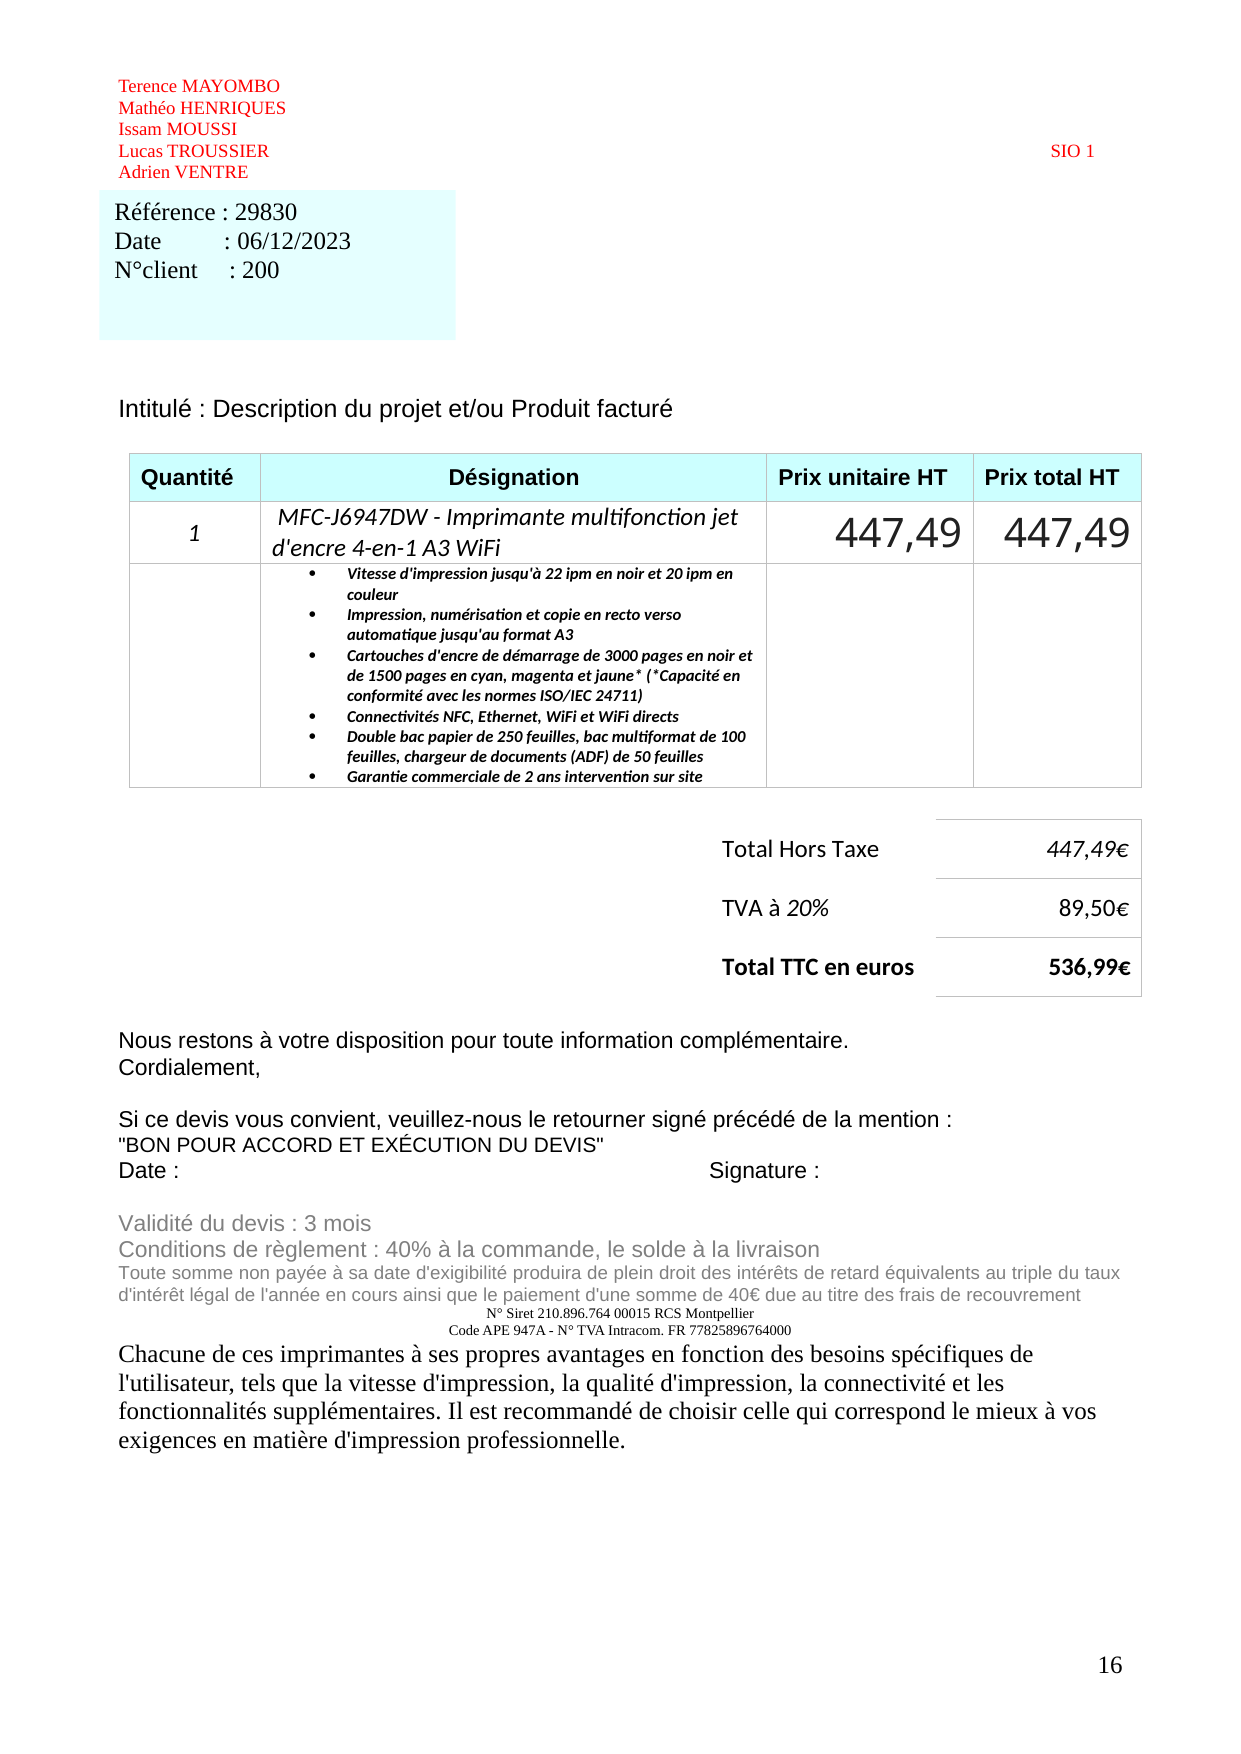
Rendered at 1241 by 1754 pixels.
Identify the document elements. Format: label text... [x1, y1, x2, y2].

text Validité du devis : 3 mois [118, 1209, 1122, 1236]
table_cell [130, 564, 260, 787]
table_cell [767, 564, 973, 787]
table_header 447,49€ [936, 820, 1141, 878]
table_cell Total TTC en euros [711, 937, 936, 996]
text Intitulé : Description du projet et/ou Produit facturé [118, 394, 1122, 423]
table_header Quantité [130, 454, 260, 501]
text N° Siret 210.896.764 00015 RCS Montpellier [118, 1305, 1122, 1322]
text Conditions de règlement : 40% à la commande, le solde à la livraison [118, 1236, 1122, 1262]
table_cell MFC-J6947DW - Imprimante multifonction jet d'encre 4-en-1 A3 WiFi [261, 502, 766, 563]
table_cell 536,99€ [936, 938, 1141, 996]
text "BON POUR ACCORD ET EXÉCUTION DU DEVIS" [118, 1133, 1122, 1157]
table_header Désignation [261, 454, 766, 501]
table_cell 1 [130, 502, 260, 563]
table_cell 447,49 [974, 502, 1141, 563]
table_cell [974, 564, 1141, 787]
text Cordialement, [118, 1054, 1122, 1080]
table_cell 89,50€ [936, 879, 1141, 937]
text Date : Signature : [118, 1157, 1122, 1183]
text Toute somme non payée à sa date d'exigibilité produira de plein droit des intérêts de retard équivalents au triple du taux d'intérêt légal de l'année en cours ainsi que le paiement d'une somme de 40€ due au titre des frais de recouvrement [118, 1262, 1122, 1305]
text Si ce devis vous convient, veuillez-nous le retourner signé précédé de la mention : [118, 1106, 1122, 1133]
table_cell Vitesse d'impression jusqu'à 22 ipm en noir et 20 ipm en couleur Impression, numérisation et copie en recto verso automatique jusqu'au format A3 Cartouches d'encre de démarrage de 3000 pages en noir et de 1500 pages en cyan, magenta et jaune* (*Capacité en conformité avec les normes ISO/IEC 24711) Connectivités NFC, Ethernet, WiFi et WiFi directs Double bac papier de 250 feuilles, bac multiformat de 100 feuilles, chargeur de documents (ADF) de 50 feuilles Garantie commerciale de 2 ans intervention sur site [261, 564, 766, 787]
table_cell TVA à 20% [711, 878, 936, 937]
text Code APE 947A - N° TVA Intracom. FR 77825896764000 [118, 1322, 1122, 1339]
table_header Prix total HT [974, 454, 1141, 501]
text Nous restons à votre disposition pour toute information complémentaire. [118, 1027, 1122, 1054]
table_cell 447,49 [767, 502, 973, 563]
table_header Total Hors Taxe [711, 819, 936, 878]
text Chacune de ces imprimantes à ses propres avantages en fonction des besoins spécifiques de l'utilisateur, tels que la vitesse d'impression, la qualité d'impression, la connectivité et les fonctionnalités supplémentaires. Il est recommandé de choisir celle qui correspond le mieux à vos exigences en matière d'impression professionnelle. [118, 1339, 1122, 1454]
table_header Prix unitaire HT [767, 454, 973, 501]
